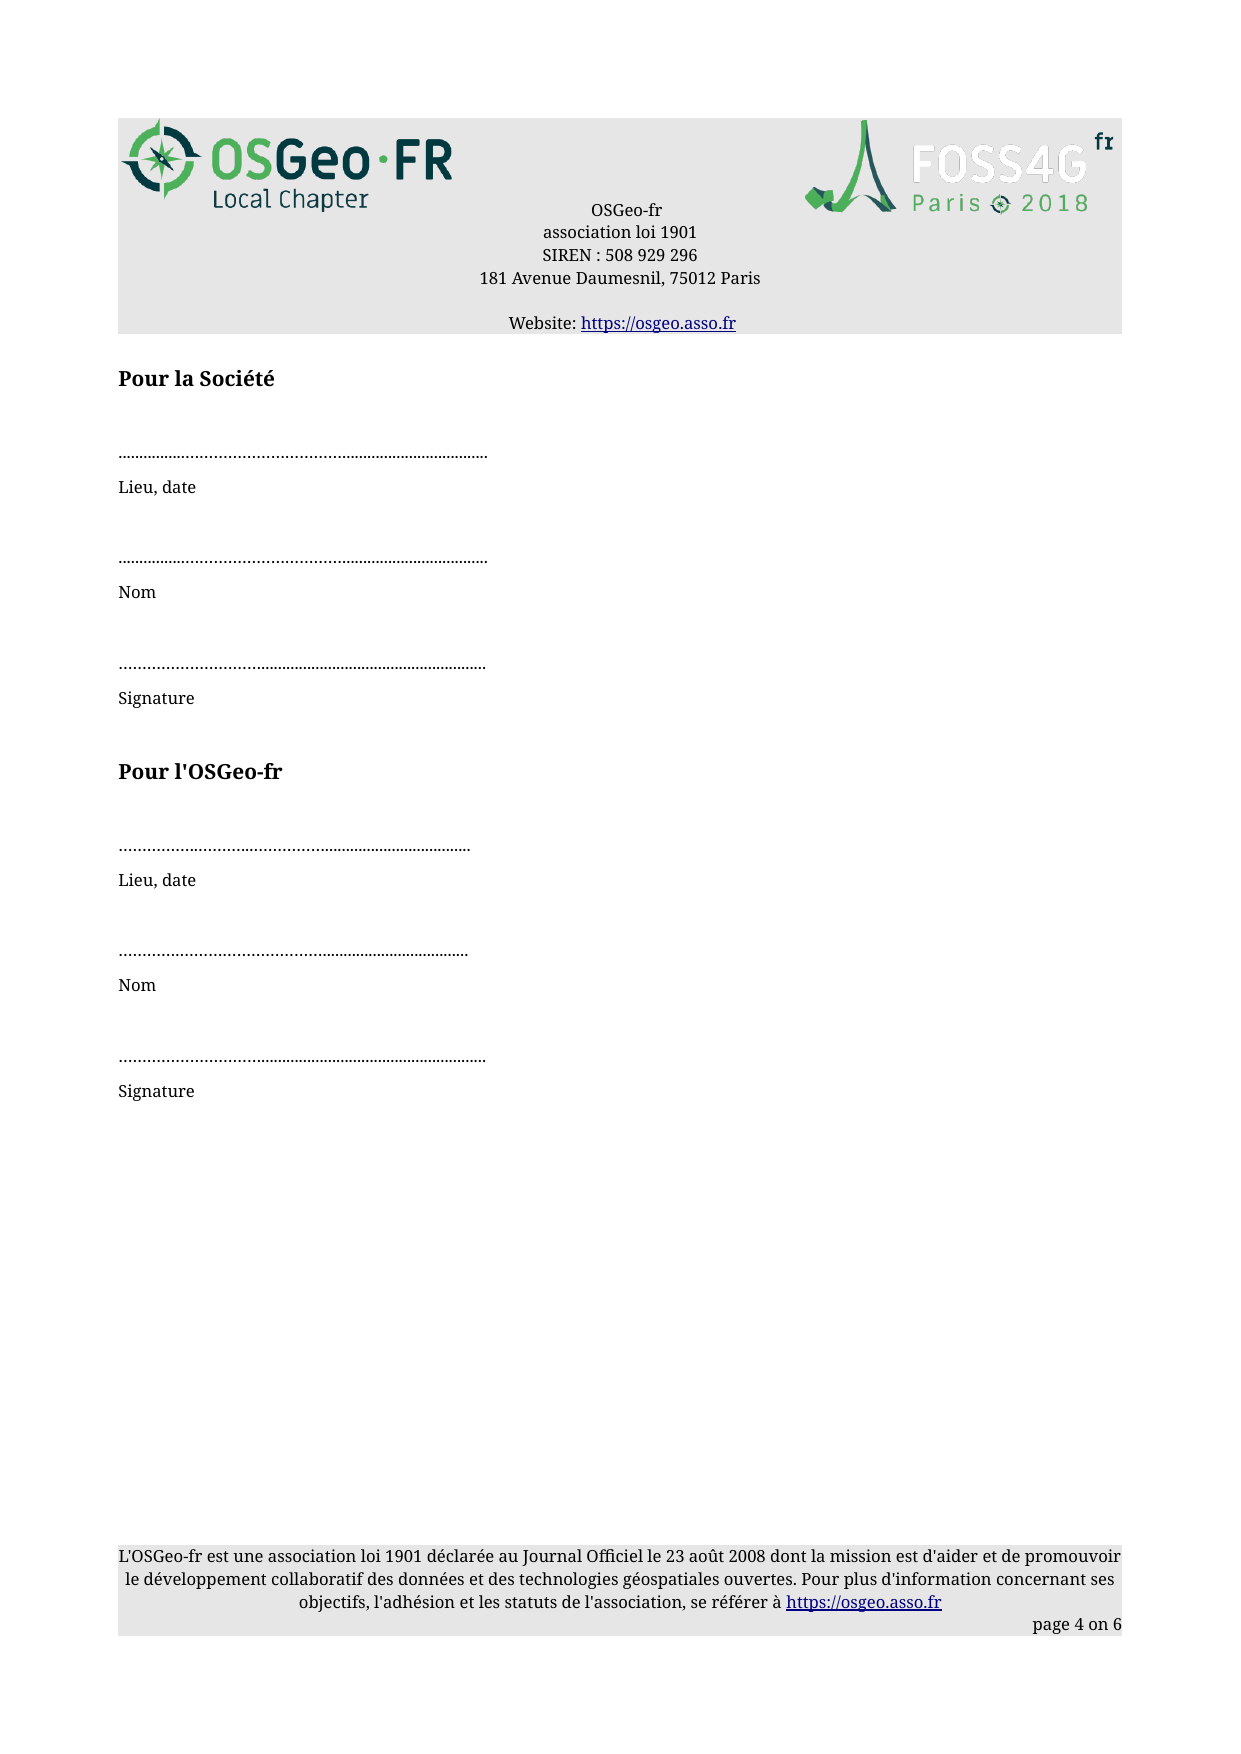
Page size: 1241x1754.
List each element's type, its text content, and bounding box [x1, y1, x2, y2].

text …………………………...................................................... [118, 651, 1122, 674]
text Nom [118, 581, 1122, 604]
picture [805, 120, 1114, 215]
text ………….…………………………................................... [118, 939, 1122, 962]
text Signature [118, 687, 1122, 709]
text ................……………………………................................... [118, 440, 1122, 463]
text ................……………………………................................... [118, 546, 1122, 568]
text Pour la Société [118, 364, 1122, 392]
text Pour l'OSGeo-fr [118, 757, 1122, 786]
picture [121, 118, 452, 212]
text …………………………...................................................... [118, 1044, 1122, 1067]
text Lieu, date [118, 868, 1122, 891]
text ……………..………...……………................................... [118, 833, 1122, 856]
text Nom [118, 974, 1122, 997]
text Lieu, date [118, 475, 1122, 498]
text Signature [118, 1080, 1122, 1102]
